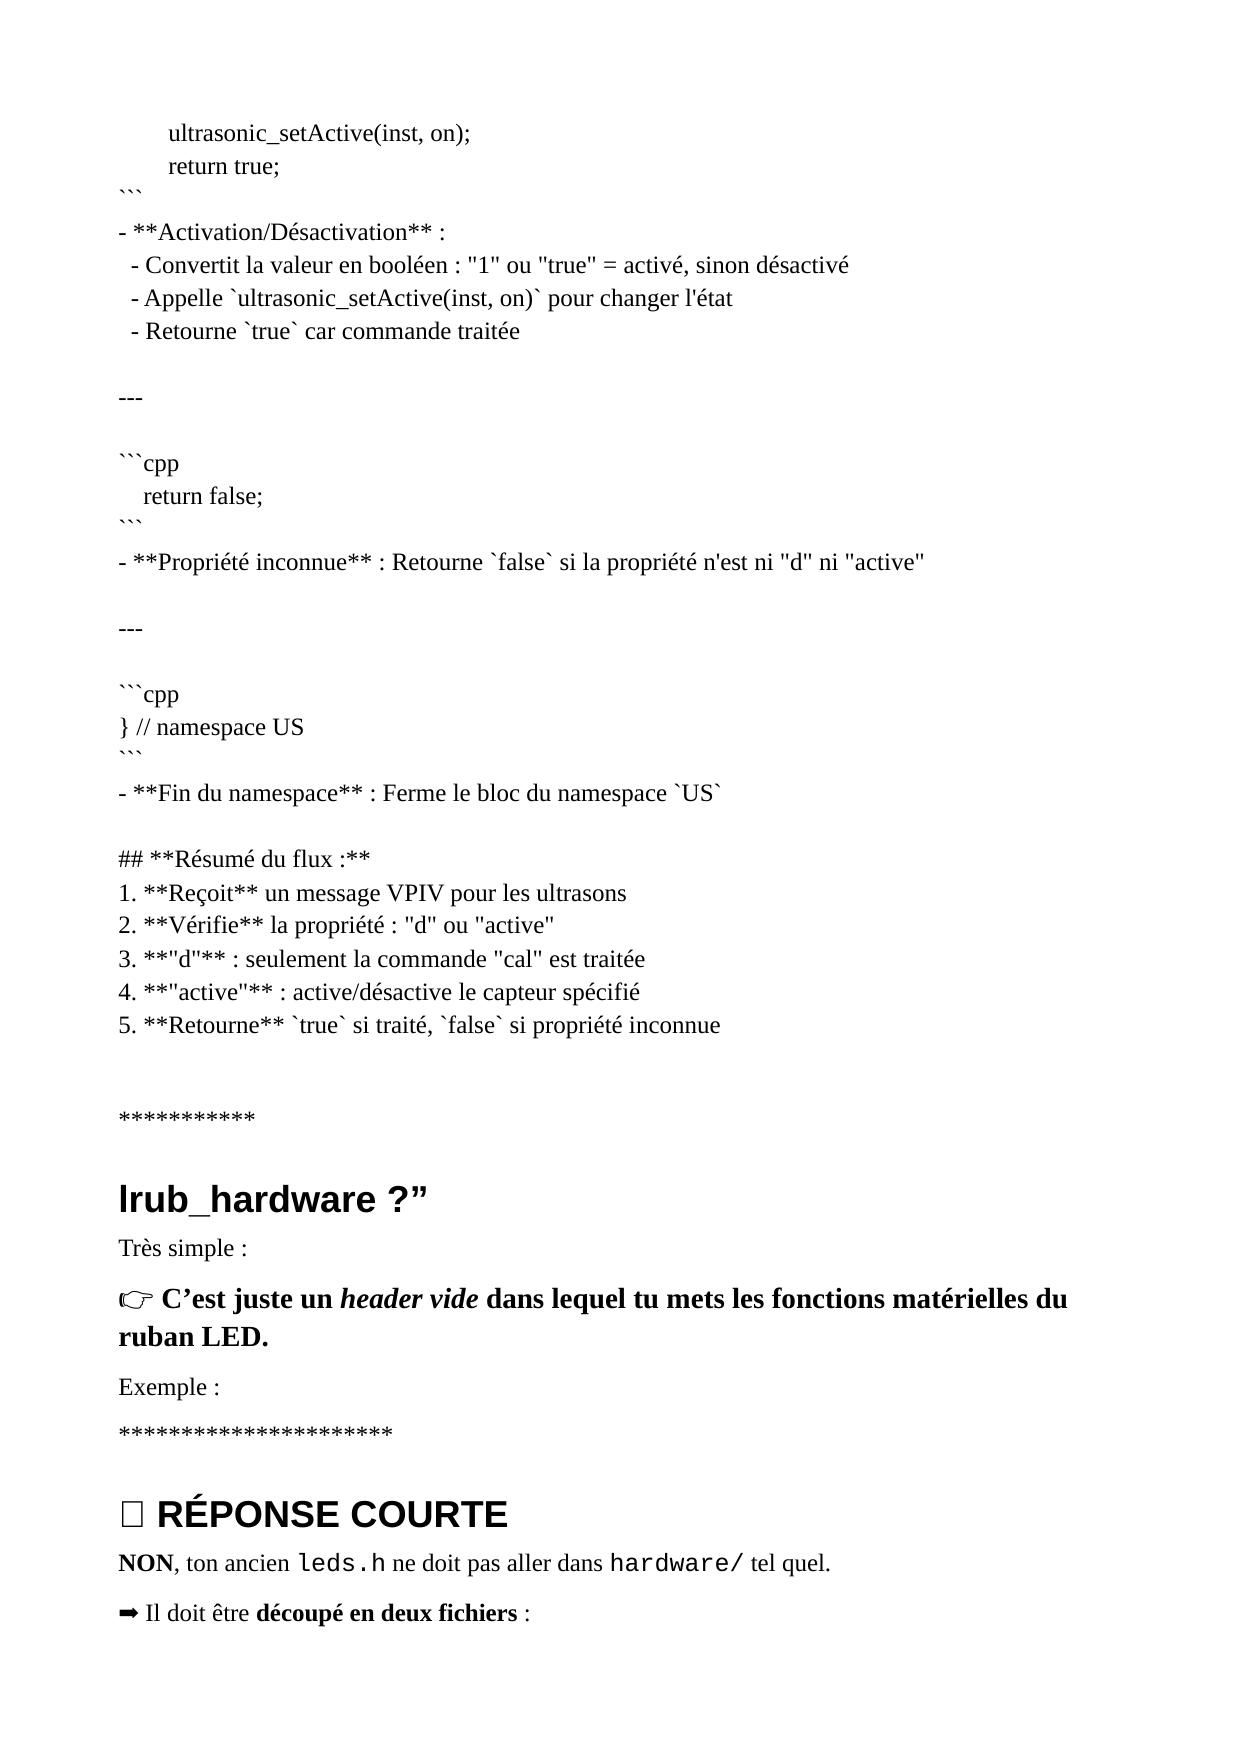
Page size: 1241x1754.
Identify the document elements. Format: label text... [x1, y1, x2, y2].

text *********** [118, 1105, 1122, 1134]
subtitle 👉 C’est juste un header vide dans lequel tu mets les fonctions matérielles du ruban LED. [118, 1281, 1122, 1353]
text ********************** [118, 1420, 1122, 1449]
text NON, ton ancien leds.h ne doit pas aller dans hardware/ tel quel. [118, 1548, 1122, 1579]
subtitle ✅ RÉPONSE COURTE [118, 1493, 1122, 1536]
subtitle lrub_hardware ?” [118, 1177, 1122, 1221]
text ultrasonic_setActive(inst, on); return true; ``` - **Activation/Désactivation** : - Convertit la valeur en booléen : "1" ou "true" = activé, sinon désactivé - Appelle `ultrasonic_setActive(inst, on)` pour changer l'état - Retourne `true` car commande traitée --- ```cpp return false; ``` - **Propriété inconnue** : Retourne `false` si la propriété n'est ni "d" ni "active" --- ```cpp } // namespace US ``` - **Fin du namespace** : Ferme le bloc du namespace `US` ## **Résumé du flux :** 1. **Reçoit** un message VPIV pour les ultrasons 2. **Vérifie** la propriété : "d" ou "active" 3. **"d"** : seulement la commande "cal" est traitée 4. **"active"** : active/désactive le capteur spécifié 5. **Retourne** `true` si traité, `false` si propriété inconnue [118, 118, 1122, 1038]
text ➡ Il doit être découpé en deux fichiers : [118, 1598, 1122, 1627]
text Très simple : [118, 1233, 1122, 1262]
text Exemple : [118, 1372, 1122, 1401]
